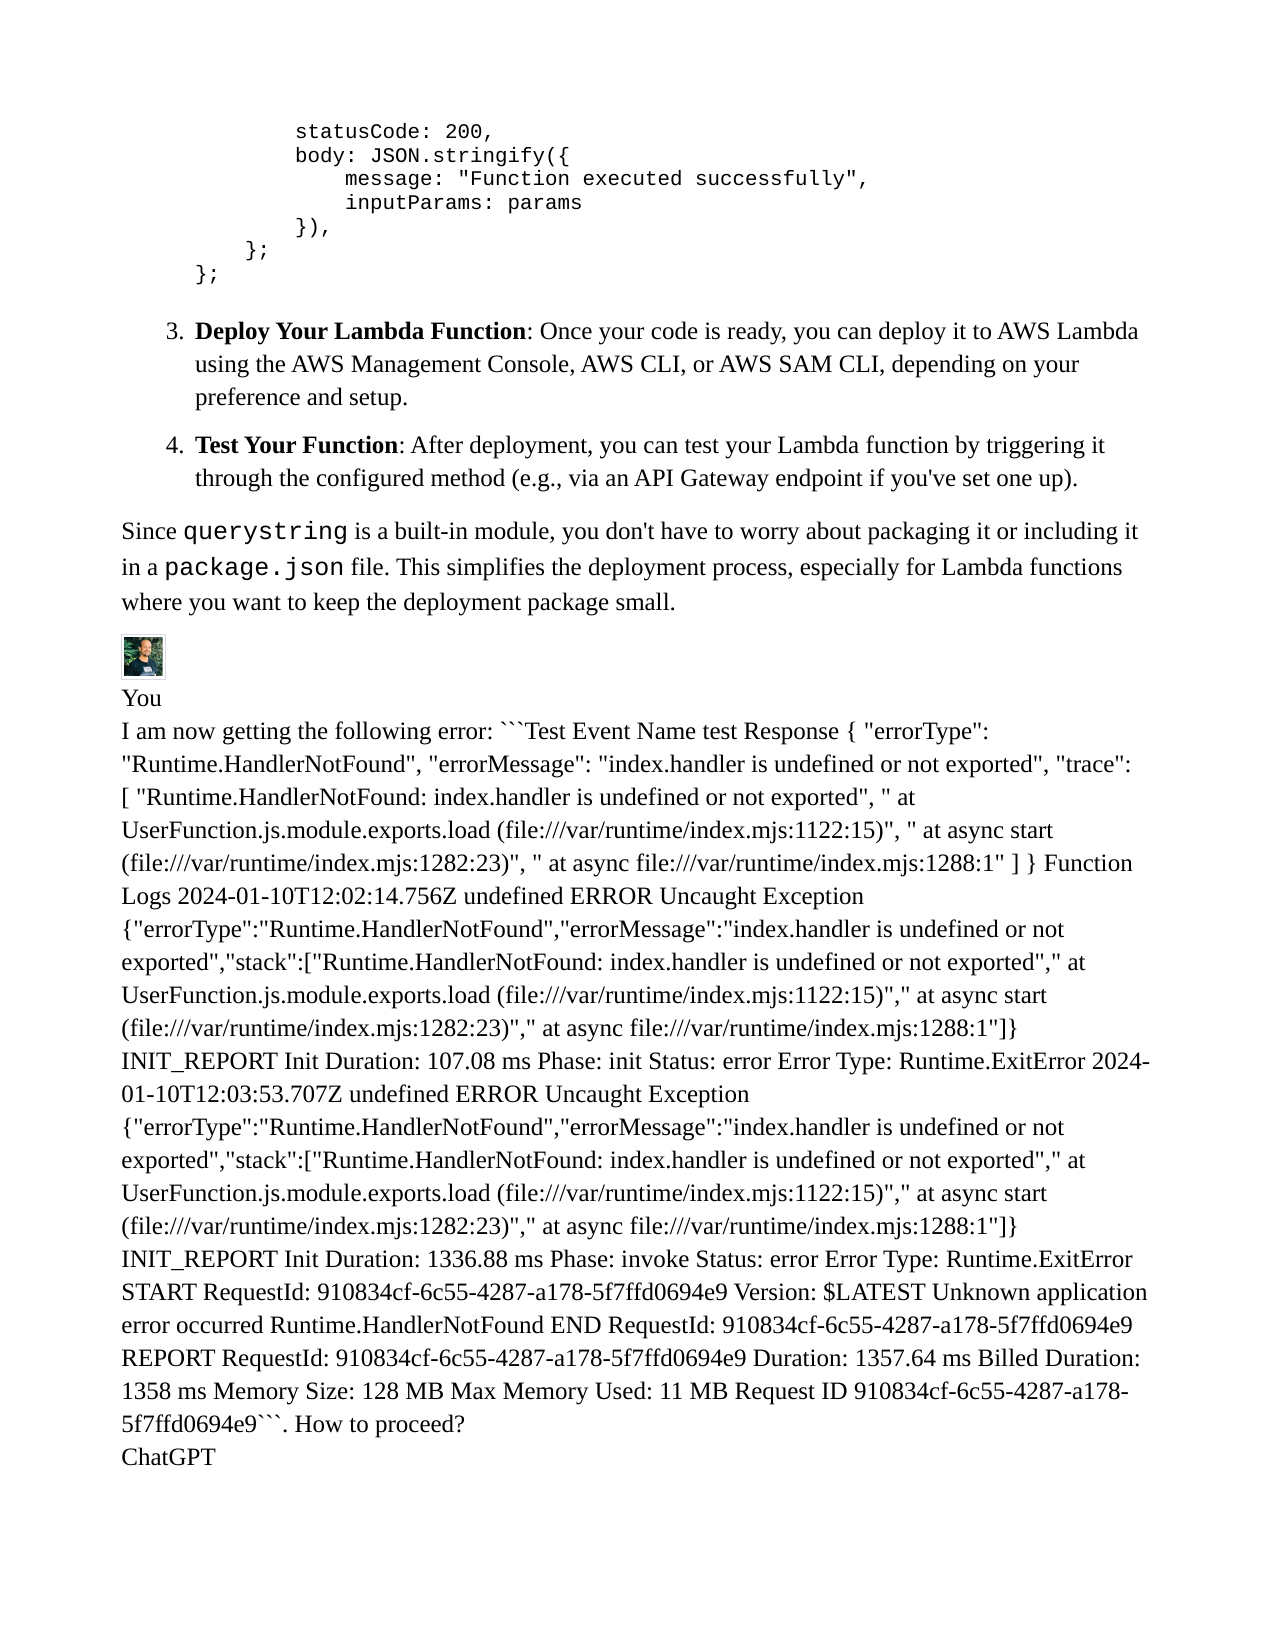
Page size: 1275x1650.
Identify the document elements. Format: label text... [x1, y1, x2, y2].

list inputParams: params [162, 192, 1157, 216]
list Test Your Function: After deployment, you can test your Lambda function by triggering it through the configured method (e.g., via an API Gateway endpoint if you've set one up). [162, 427, 1157, 494]
list statusCode: 200, [162, 118, 1157, 145]
picture [124, 637, 163, 676]
list body: JSON.stringify({ [162, 145, 1157, 168]
text I am now getting the following error: ```Test Event Name test Response { "errorType": "Runtime.HandlerNotFound", "errorMessage": "index.handler is undefined or not exported", "trace": [ "Runtime.HandlerNotFound: index.handler is undefined or not exported", " at UserFunction.js.module.exports.load (file:///var/runtime/index.mjs:1122:15)", " at async start (file:///var/runtime/index.mjs:1282:23)", " at async file:///var/runtime/index.mjs:1288:1" ] } Function Logs 2024-01-10T12:02:14.756Z undefined ERROR Uncaught Exception {"errorType":"Runtime.HandlerNotFound","errorMessage":"index.handler is undefined or not exported","stack":["Runtime.HandlerNotFound: index.handler is undefined or not exported"," at UserFunction.js.module.exports.load (file:///var/runtime/index.mjs:1122:15)"," at async start (file:///var/runtime/index.mjs:1282:23)"," at async file:///var/runtime/index.mjs:1288:1"]} INIT_REPORT Init Duration: 107.08 ms Phase: init Status: error Error Type: Runtime.ExitError 2024-01-10T12:03:53.707Z undefined ERROR Uncaught Exception {"errorType":"Runtime.HandlerNotFound","errorMessage":"index.handler is undefined or not exported","stack":["Runtime.HandlerNotFound: index.handler is undefined or not exported"," at UserFunction.js.module.exports.load (file:///var/runtime/index.mjs:1122:15)"," at async start (file:///var/runtime/index.mjs:1282:23)"," at async file:///var/runtime/index.mjs:1288:1"]} INIT_REPORT Init Duration: 1336.88 ms Phase: invoke Status: error Error Type: Runtime.ExitError START RequestId: 910834cf-6c55-4287-a178-5f7ffd0694e9 Version: $LATEST Unknown application error occurred Runtime.HandlerNotFound END RequestId: 910834cf-6c55-4287-a178-5f7ffd0694e9 REPORT RequestId: 910834cf-6c55-4287-a178-5f7ffd0694e9 Duration: 1357.64 ms Billed Duration: 1358 ms Memory Size: 128 MB Max Memory Used: 11 MB Request ID 910834cf-6c55-4287-a178-5f7ffd0694e9```. How to proceed? [118, 713, 1157, 1438]
list }; [162, 263, 1157, 287]
text You [118, 680, 1157, 712]
text ChatGPT [118, 1439, 1157, 1474]
text Since querystring is a built-in module, you don't have to worry about packaging it or including it in a package.json file. This simplifies the deployment process, especially for Lambda functions where you want to keep the deployment package small. [118, 513, 1157, 615]
list Deploy Your Lambda Function: Once your code is ready, you can deploy it to AWS Lambda using the AWS Management Console, AWS CLI, or AWS SAM CLI, depending on your preference and setup. [162, 313, 1157, 411]
list }), [162, 216, 1157, 239]
list message: "Function executed successfully", [162, 168, 1157, 192]
list }; [162, 239, 1157, 263]
